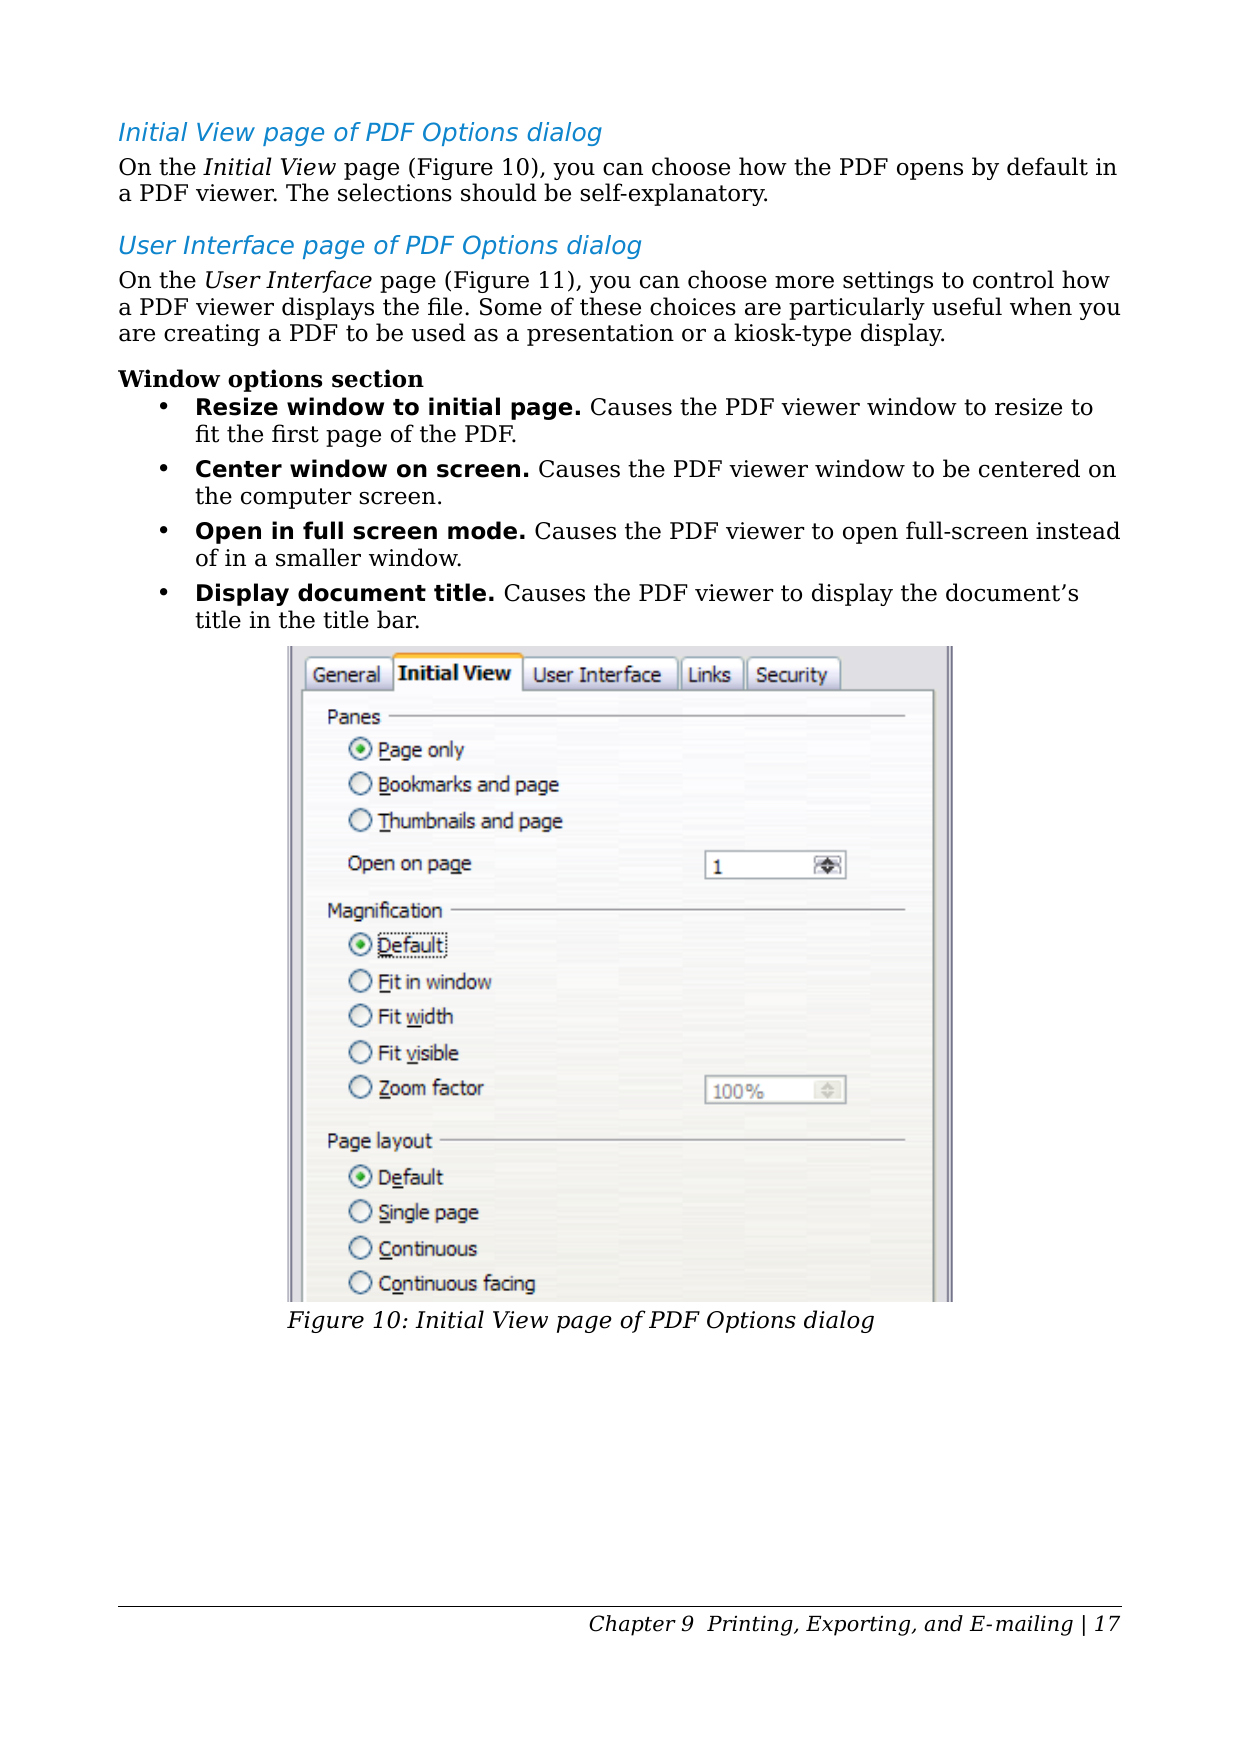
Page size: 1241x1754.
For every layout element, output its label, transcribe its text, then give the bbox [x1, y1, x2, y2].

text Figure 10: Initial View page of PDF Options dialog [287, 1308, 953, 1334]
subtitle Initial View page of PDF Options dialog [118, 118, 1122, 147]
list Display document title. Causes the PDF viewer to display the document’s title in the title bar. [156, 578, 1122, 634]
text Window options section [118, 365, 1122, 392]
list Center window on screen. Causes the PDF viewer window to be centered on the computer screen. [156, 454, 1122, 510]
subtitle User Interface page of PDF Options dialog [118, 231, 1122, 261]
text On the User Interface page (Figure 11), you can choose more settings to control how a PDF viewer displays the file. Some of these choices are particularly useful when you are creating a PDF to be used as a presentation or a kiosk-type display. [118, 267, 1122, 347]
text On the Initial View page (Figure 10), you can choose how the PDF opens by default in a PDF viewer. The selections should be self-explanatory. [118, 154, 1122, 207]
list Open in full screen mode. Causes the PDF viewer to open full-screen instead of in a smaller window. [156, 516, 1122, 572]
list Resize window to initial page. Causes the PDF viewer window to resize to fit the first page of the PDF. [156, 392, 1122, 448]
picture [287, 646, 953, 1302]
